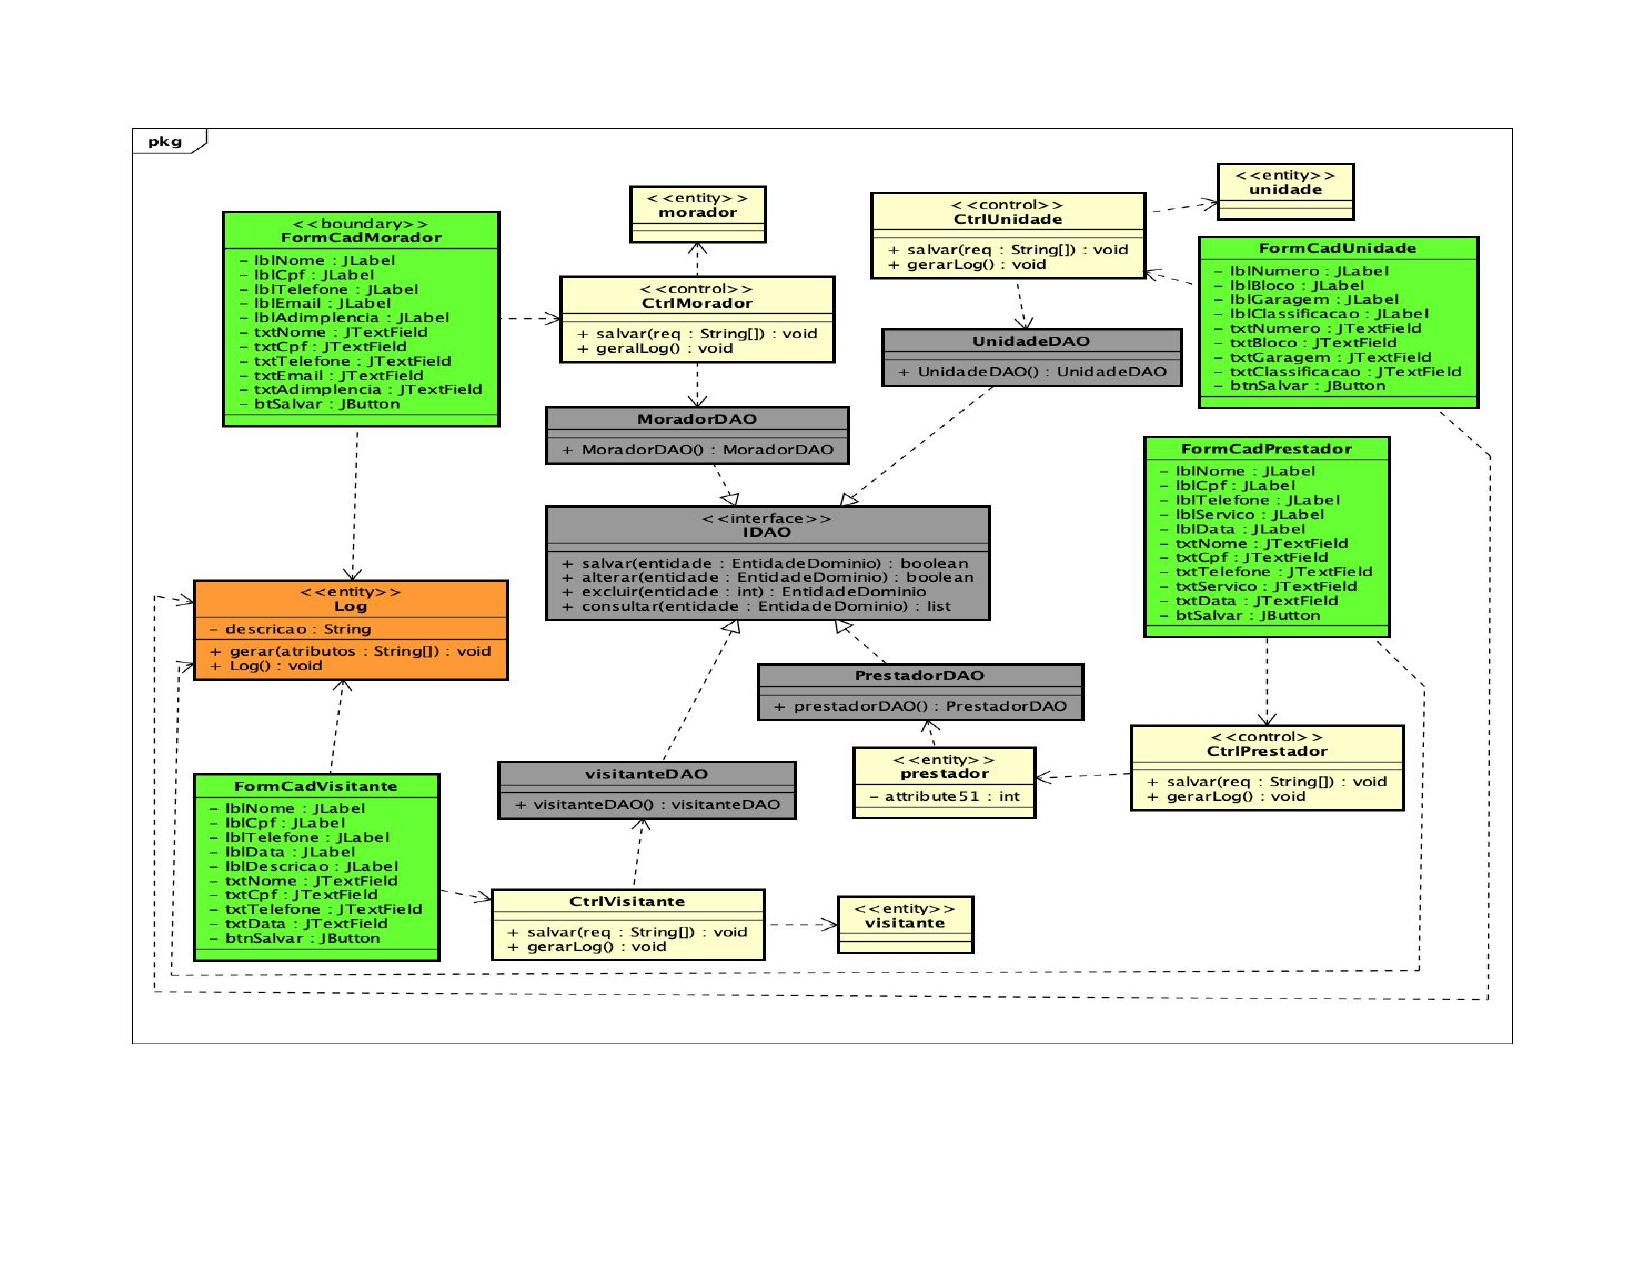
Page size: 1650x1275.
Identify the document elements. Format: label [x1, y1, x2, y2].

picture [118, 118, 1528, 1053]
